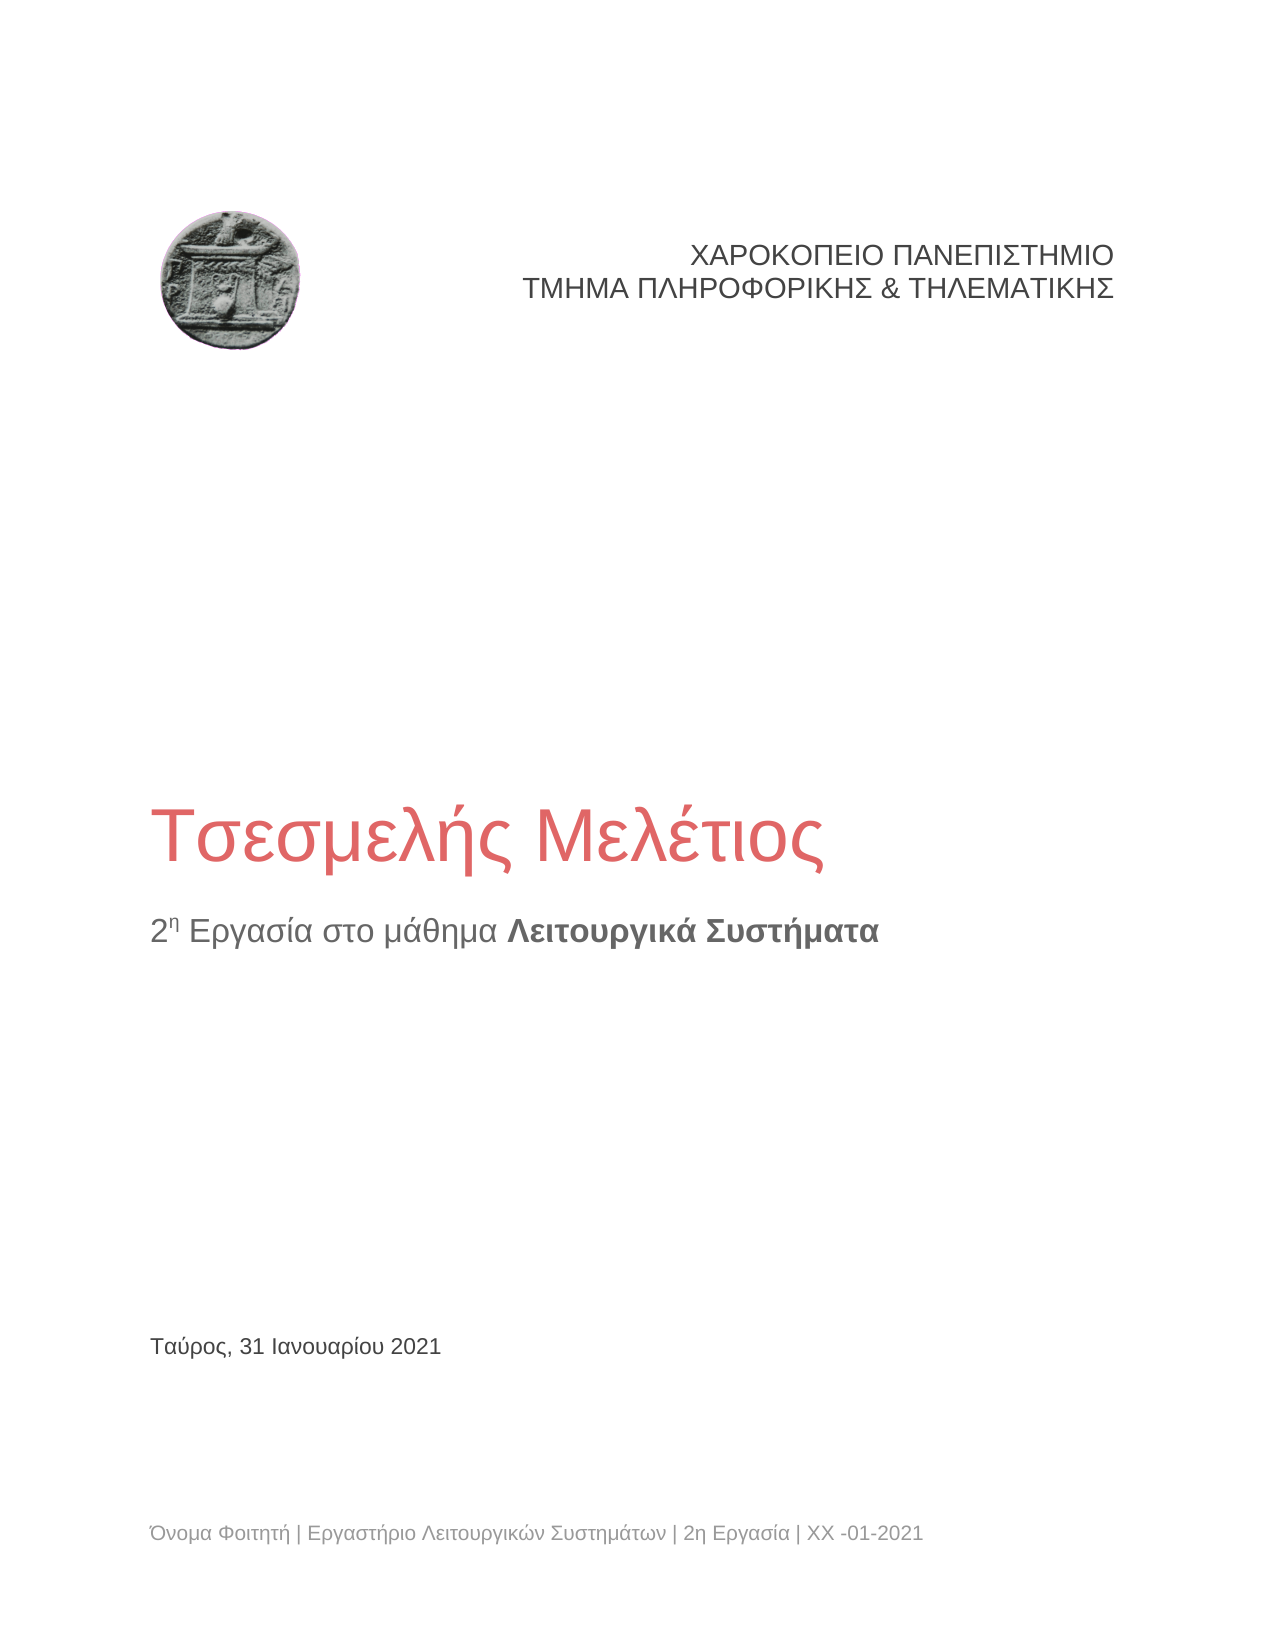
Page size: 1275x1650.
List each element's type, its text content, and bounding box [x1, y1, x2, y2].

text Ταύρος, 31 Ιανουαρίου 2021 [150, 1333, 1125, 1359]
text 2η Εργασία στο μάθημα Λειτουργικά Συστήματα [150, 911, 1125, 949]
table_header [150, 201, 316, 361]
picture [160, 211, 303, 351]
text Τσεσμελής Μελέτιος [150, 791, 1125, 877]
table_header ΧΑΡΟΚΟΠΕΙΟ ΠΑΝΕΠΙΣΤΗΜΙΟ ΤΜΗΜΑ ΠΛΗΡΟΦΟΡΙΚΗΣ & ΤΗΛΕΜΑΤΙΚΗΣ [316, 201, 1125, 361]
